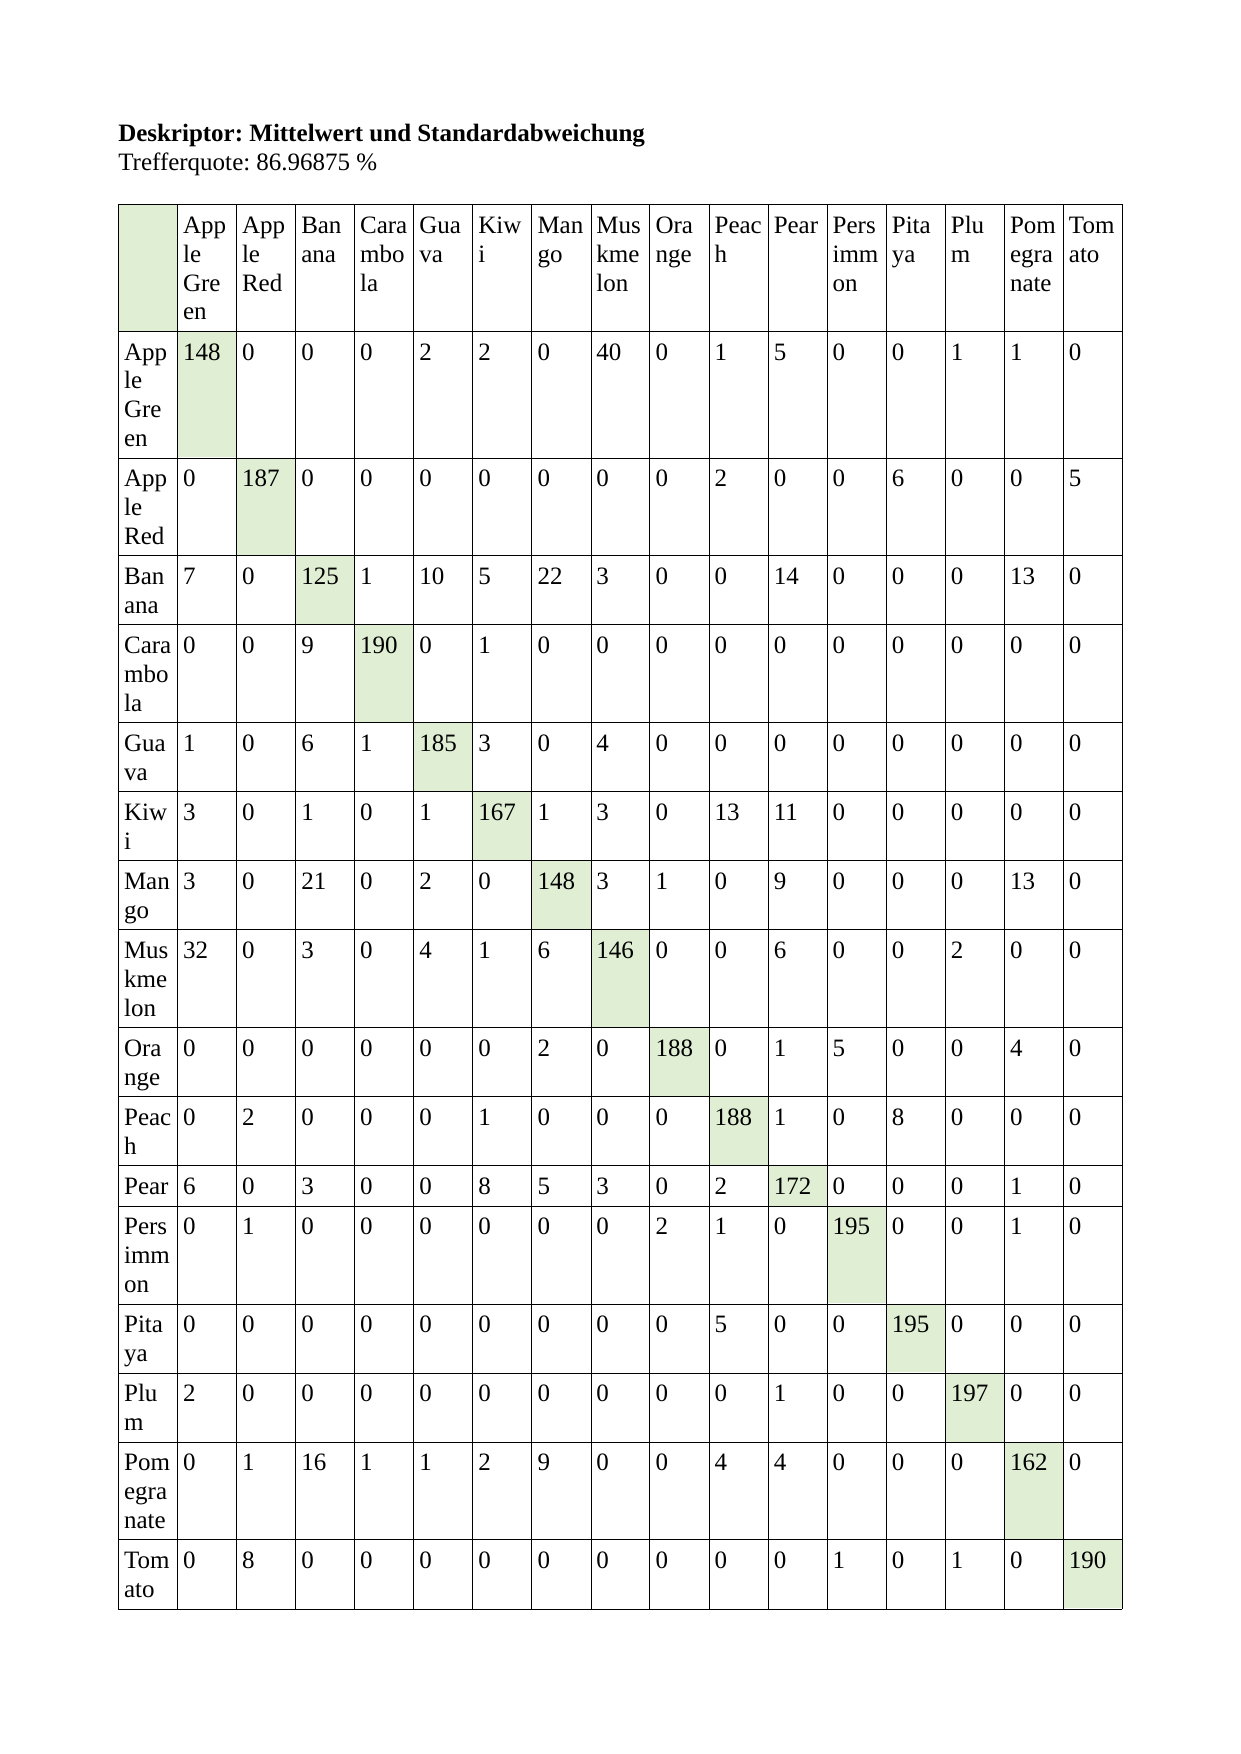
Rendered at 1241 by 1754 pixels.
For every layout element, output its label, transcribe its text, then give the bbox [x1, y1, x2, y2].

table_cell 0 [887, 930, 945, 1027]
table_cell 6 [532, 930, 591, 1027]
table_cell 2 [650, 1207, 709, 1303]
table_cell 0 [887, 1207, 945, 1303]
table_cell 0 [532, 723, 591, 791]
table_cell 0 [296, 1305, 354, 1372]
table_cell 0 [296, 1028, 354, 1096]
table_cell Peach [119, 1097, 177, 1165]
table_cell 5 [769, 332, 827, 457]
table_cell 0 [414, 1540, 472, 1608]
table_cell 0 [710, 556, 768, 624]
table_cell 0 [946, 1028, 1004, 1096]
table_cell 2 [414, 332, 472, 457]
table_cell 2 [710, 459, 768, 555]
table_cell 0 [178, 625, 236, 722]
table_cell 3 [592, 1166, 649, 1206]
table_cell 7 [178, 556, 236, 624]
table_cell Persimmon [119, 1207, 177, 1303]
table_header Mango [532, 205, 591, 331]
table_cell 1 [710, 1207, 768, 1303]
table_cell 0 [178, 1097, 236, 1165]
table_cell 5 [710, 1305, 768, 1372]
table_cell 1 [710, 332, 768, 457]
table_cell 0 [828, 625, 886, 722]
table_cell 0 [946, 1097, 1004, 1165]
table_cell 146 [592, 930, 649, 1027]
table_cell 0 [296, 1097, 354, 1165]
table_cell 148 [178, 332, 236, 457]
table_cell 0 [237, 723, 295, 791]
table_cell 0 [887, 861, 945, 929]
table_cell 0 [946, 1207, 1004, 1303]
text Deskriptor: Mittelwert und Standardabweichung [118, 118, 1122, 147]
table_cell 0 [355, 1305, 413, 1372]
table_cell 4 [1005, 1028, 1063, 1096]
table_cell 1 [296, 792, 354, 860]
table_cell 0 [1064, 1028, 1122, 1096]
table_cell 0 [828, 792, 886, 860]
table_cell 6 [178, 1166, 236, 1206]
table_cell 1 [532, 792, 591, 860]
table_header Carambola [355, 205, 413, 331]
table_cell 1 [355, 1443, 413, 1539]
table_cell 0 [237, 556, 295, 624]
table_cell 0 [414, 1374, 472, 1442]
table_cell 0 [414, 1166, 472, 1206]
table_header Persimmon [828, 205, 886, 331]
table_cell 0 [828, 1443, 886, 1539]
table_cell 9 [532, 1443, 591, 1539]
table_cell 16 [296, 1443, 354, 1539]
table_cell 0 [532, 332, 591, 457]
table_cell 0 [650, 723, 709, 791]
table_cell 0 [532, 459, 591, 555]
table_cell Plum [119, 1374, 177, 1442]
table_cell 2 [710, 1166, 768, 1206]
table_cell 0 [1005, 1374, 1063, 1442]
table_cell 162 [1005, 1443, 1063, 1539]
table_header Orange [650, 205, 709, 331]
table_cell 0 [414, 1028, 472, 1096]
table_cell Pomegranate [119, 1443, 177, 1539]
table_cell 11 [769, 792, 827, 860]
table_cell 0 [887, 792, 945, 860]
table_cell 0 [355, 332, 413, 457]
table_cell 148 [532, 861, 591, 929]
table_cell 0 [355, 1166, 413, 1206]
table_cell 0 [769, 459, 827, 555]
table_cell 0 [650, 625, 709, 722]
table_cell 0 [178, 1305, 236, 1372]
table_cell 2 [946, 930, 1004, 1027]
table_cell 1 [473, 1097, 531, 1165]
table_header Kiwi [473, 205, 531, 331]
table_cell 0 [1064, 1374, 1122, 1442]
table_cell 0 [887, 332, 945, 457]
table_cell 0 [946, 556, 1004, 624]
table_cell 4 [414, 930, 472, 1027]
table_cell 0 [1064, 1097, 1122, 1165]
table_cell 21 [296, 861, 354, 929]
table_cell 0 [237, 930, 295, 1027]
table_cell 0 [1005, 1097, 1063, 1165]
table_cell 0 [296, 1207, 354, 1303]
table_cell 1 [237, 1443, 295, 1539]
table_cell 195 [828, 1207, 886, 1303]
table_cell 167 [473, 792, 531, 860]
table_cell 0 [650, 1443, 709, 1539]
table_cell 0 [710, 861, 768, 929]
table_cell 0 [355, 1207, 413, 1303]
table_cell 3 [296, 1166, 354, 1206]
table_cell 197 [946, 1374, 1004, 1442]
table_cell 0 [414, 1305, 472, 1372]
table_cell 0 [887, 1166, 945, 1206]
table_cell 2 [473, 1443, 531, 1539]
table_cell 0 [355, 459, 413, 555]
table_cell 0 [650, 1097, 709, 1165]
table_cell 13 [710, 792, 768, 860]
table_cell 0 [1005, 1305, 1063, 1372]
table_cell 0 [887, 1443, 945, 1539]
table_cell 0 [828, 556, 886, 624]
table_cell 0 [237, 1374, 295, 1442]
table_header Guava [414, 205, 472, 331]
table_cell 0 [178, 1540, 236, 1608]
table_header Pear [769, 205, 827, 331]
table_cell 0 [650, 1540, 709, 1608]
table_cell 2 [178, 1374, 236, 1442]
table_cell 3 [592, 792, 649, 860]
table_cell 0 [592, 1028, 649, 1096]
table_cell 0 [178, 1028, 236, 1096]
table_cell 1 [414, 792, 472, 860]
table_cell 0 [355, 1028, 413, 1096]
table_cell 0 [1005, 625, 1063, 722]
table_cell 0 [592, 1305, 649, 1372]
table_cell 1 [414, 1443, 472, 1539]
table_cell 3 [178, 792, 236, 860]
table_cell Carambola [119, 625, 177, 722]
table_cell 10 [414, 556, 472, 624]
table_cell 32 [178, 930, 236, 1027]
table_cell 0 [1064, 1443, 1122, 1539]
table_cell 3 [592, 861, 649, 929]
table_cell Banana [119, 556, 177, 624]
table_cell 190 [1064, 1540, 1122, 1608]
table_cell 0 [769, 1305, 827, 1372]
table_cell 125 [296, 556, 354, 624]
table_cell Apple Red [119, 459, 177, 555]
table_cell 0 [650, 1166, 709, 1206]
table_cell 0 [828, 1097, 886, 1165]
table_cell 0 [473, 1207, 531, 1303]
table_cell 6 [887, 459, 945, 555]
table_cell 13 [1005, 861, 1063, 929]
table_cell 0 [650, 930, 709, 1027]
table_cell 0 [887, 625, 945, 722]
table_header Apple Red [237, 205, 295, 331]
table_cell 0 [887, 1028, 945, 1096]
table_cell 0 [296, 459, 354, 555]
table_cell 8 [887, 1097, 945, 1165]
table_cell 0 [237, 1028, 295, 1096]
table_header Pitaya [887, 205, 945, 331]
table_cell 0 [828, 930, 886, 1027]
table_cell 0 [828, 1305, 886, 1372]
table_cell 0 [828, 1166, 886, 1206]
table_cell Muskmelon [119, 930, 177, 1027]
table_cell 0 [532, 625, 591, 722]
table_cell 0 [178, 459, 236, 555]
table_cell 0 [650, 556, 709, 624]
table_cell 0 [355, 1097, 413, 1165]
table_cell 0 [769, 1540, 827, 1608]
table_cell 0 [769, 625, 827, 722]
table_cell 9 [769, 861, 827, 929]
table_cell 0 [710, 625, 768, 722]
table_cell 0 [710, 1028, 768, 1096]
table_cell 0 [592, 459, 649, 555]
table_cell 3 [473, 723, 531, 791]
table_cell 0 [532, 1305, 591, 1372]
table_cell 172 [769, 1166, 827, 1206]
table_cell 22 [532, 556, 591, 624]
table_cell 8 [237, 1540, 295, 1608]
table_cell 0 [355, 930, 413, 1027]
table_cell 0 [1005, 1540, 1063, 1608]
table_cell 3 [592, 556, 649, 624]
table_cell 0 [473, 1374, 531, 1442]
table_header Tomato [1064, 205, 1122, 331]
table_cell 14 [769, 556, 827, 624]
table_cell 4 [710, 1443, 768, 1539]
table_cell 0 [887, 1374, 945, 1442]
table_cell 0 [473, 1028, 531, 1096]
table_header [119, 205, 177, 331]
table_cell 0 [1064, 556, 1122, 624]
table_cell 0 [532, 1374, 591, 1442]
table_cell 0 [828, 723, 886, 791]
table_cell 0 [592, 1374, 649, 1442]
table_cell 0 [237, 1166, 295, 1206]
table_cell 0 [1005, 459, 1063, 555]
table_cell 0 [592, 1207, 649, 1303]
table_cell Tomato [119, 1540, 177, 1608]
table_cell 0 [237, 861, 295, 929]
table_cell 0 [887, 556, 945, 624]
table_cell 1 [178, 723, 236, 791]
table_cell 1 [1005, 1166, 1063, 1206]
table_cell 0 [355, 1540, 413, 1608]
table_cell Apple Green [119, 332, 177, 457]
table_cell 0 [296, 332, 354, 457]
table_cell 0 [1064, 1207, 1122, 1303]
table_cell 0 [710, 723, 768, 791]
table_cell 0 [355, 861, 413, 929]
table_cell 0 [592, 1443, 649, 1539]
table_cell 0 [296, 1540, 354, 1608]
table_cell 0 [473, 459, 531, 555]
table_cell 1 [237, 1207, 295, 1303]
table_cell 0 [237, 792, 295, 860]
table_cell 1 [946, 1540, 1004, 1608]
table_cell 0 [237, 1305, 295, 1372]
table_cell 0 [296, 1374, 354, 1442]
table_header Banana [296, 205, 354, 331]
table_cell 0 [946, 459, 1004, 555]
table_cell 1 [769, 1028, 827, 1096]
table_cell 0 [592, 1540, 649, 1608]
table_cell 1 [769, 1097, 827, 1165]
table_cell 0 [1064, 792, 1122, 860]
table_cell 0 [237, 625, 295, 722]
table_cell Pitaya [119, 1305, 177, 1372]
table_cell 1 [769, 1374, 827, 1442]
table_cell 0 [1005, 723, 1063, 791]
table_cell 0 [532, 1540, 591, 1608]
table_cell 0 [1064, 625, 1122, 722]
table_cell 0 [946, 792, 1004, 860]
table_cell Guava [119, 723, 177, 791]
table_cell 0 [178, 1443, 236, 1539]
table_cell 1 [650, 861, 709, 929]
table_header Peach [710, 205, 768, 331]
table_cell 1 [355, 723, 413, 791]
table_cell Orange [119, 1028, 177, 1096]
table_cell 1 [473, 625, 531, 722]
table_cell 1 [946, 332, 1004, 457]
table_cell 5 [532, 1166, 591, 1206]
table_cell 2 [532, 1028, 591, 1096]
table_cell 1 [1005, 332, 1063, 457]
table_cell 185 [414, 723, 472, 791]
table_cell 0 [650, 1305, 709, 1372]
table_cell 0 [946, 861, 1004, 929]
table_cell 1 [473, 930, 531, 1027]
table_cell 0 [887, 723, 945, 791]
table_cell 0 [178, 1207, 236, 1303]
table_cell 195 [887, 1305, 945, 1372]
table_cell 0 [414, 625, 472, 722]
table_cell 9 [296, 625, 354, 722]
table_cell 5 [828, 1028, 886, 1096]
table_cell 0 [946, 1443, 1004, 1539]
table_cell 0 [532, 1097, 591, 1165]
table_cell 5 [1064, 459, 1122, 555]
table_cell 0 [828, 459, 886, 555]
table_cell 4 [592, 723, 649, 791]
table_cell 1 [1005, 1207, 1063, 1303]
table_cell 40 [592, 332, 649, 457]
table_cell 2 [473, 332, 531, 457]
table_cell 0 [414, 1097, 472, 1165]
table_cell 0 [710, 1374, 768, 1442]
table_cell 13 [1005, 556, 1063, 624]
table_cell 0 [650, 792, 709, 860]
table_cell 0 [710, 1540, 768, 1608]
table_cell 0 [946, 625, 1004, 722]
table_cell 0 [355, 792, 413, 860]
table_cell 6 [769, 930, 827, 1027]
table_cell 0 [414, 459, 472, 555]
table_cell 0 [237, 332, 295, 457]
table_cell 0 [828, 861, 886, 929]
table_cell 0 [473, 1305, 531, 1372]
table_cell 2 [237, 1097, 295, 1165]
table_cell 0 [946, 1166, 1004, 1206]
table_cell 188 [710, 1097, 768, 1165]
table_cell 187 [237, 459, 295, 555]
table_cell 0 [1064, 332, 1122, 457]
table_cell 0 [769, 1207, 827, 1303]
table_header Plum [946, 205, 1004, 331]
table_cell 0 [1005, 930, 1063, 1027]
table_cell 0 [414, 1207, 472, 1303]
table_cell 0 [650, 459, 709, 555]
table_cell Pear [119, 1166, 177, 1206]
table_cell Kiwi [119, 792, 177, 860]
table_cell 190 [355, 625, 413, 722]
table_cell 3 [296, 930, 354, 1027]
table_cell 8 [473, 1166, 531, 1206]
table_cell 0 [1005, 792, 1063, 860]
table_cell 0 [828, 1374, 886, 1442]
table_cell 0 [532, 1207, 591, 1303]
table_header Pomegranate [1005, 205, 1063, 331]
table_cell 1 [828, 1540, 886, 1608]
table_cell 0 [887, 1540, 945, 1608]
table_cell 0 [710, 930, 768, 1027]
table_cell 6 [296, 723, 354, 791]
table_cell 0 [355, 1374, 413, 1442]
table_cell 5 [473, 556, 531, 624]
table_cell 0 [946, 1305, 1004, 1372]
table_cell 1 [355, 556, 413, 624]
table_cell 0 [1064, 930, 1122, 1027]
table_cell 4 [769, 1443, 827, 1539]
table_header Muskmelon [592, 205, 649, 331]
table_cell 0 [769, 723, 827, 791]
table_cell 0 [650, 332, 709, 457]
table_cell 0 [473, 1540, 531, 1608]
table_cell 0 [1064, 861, 1122, 929]
table_cell 3 [178, 861, 236, 929]
table_cell 0 [946, 723, 1004, 791]
table_cell 0 [1064, 1166, 1122, 1206]
table_cell 0 [473, 861, 531, 929]
table_cell 0 [828, 332, 886, 457]
table_header Apple Green [178, 205, 236, 331]
table_cell 0 [1064, 723, 1122, 791]
table_cell 0 [1064, 1305, 1122, 1372]
table_cell 0 [592, 625, 649, 722]
table_cell 0 [650, 1374, 709, 1442]
table_cell 188 [650, 1028, 709, 1096]
table_cell 0 [592, 1097, 649, 1165]
table_cell Mango [119, 861, 177, 929]
text Trefferquote: 86.96875 % [118, 147, 1122, 176]
table_cell 2 [414, 861, 472, 929]
